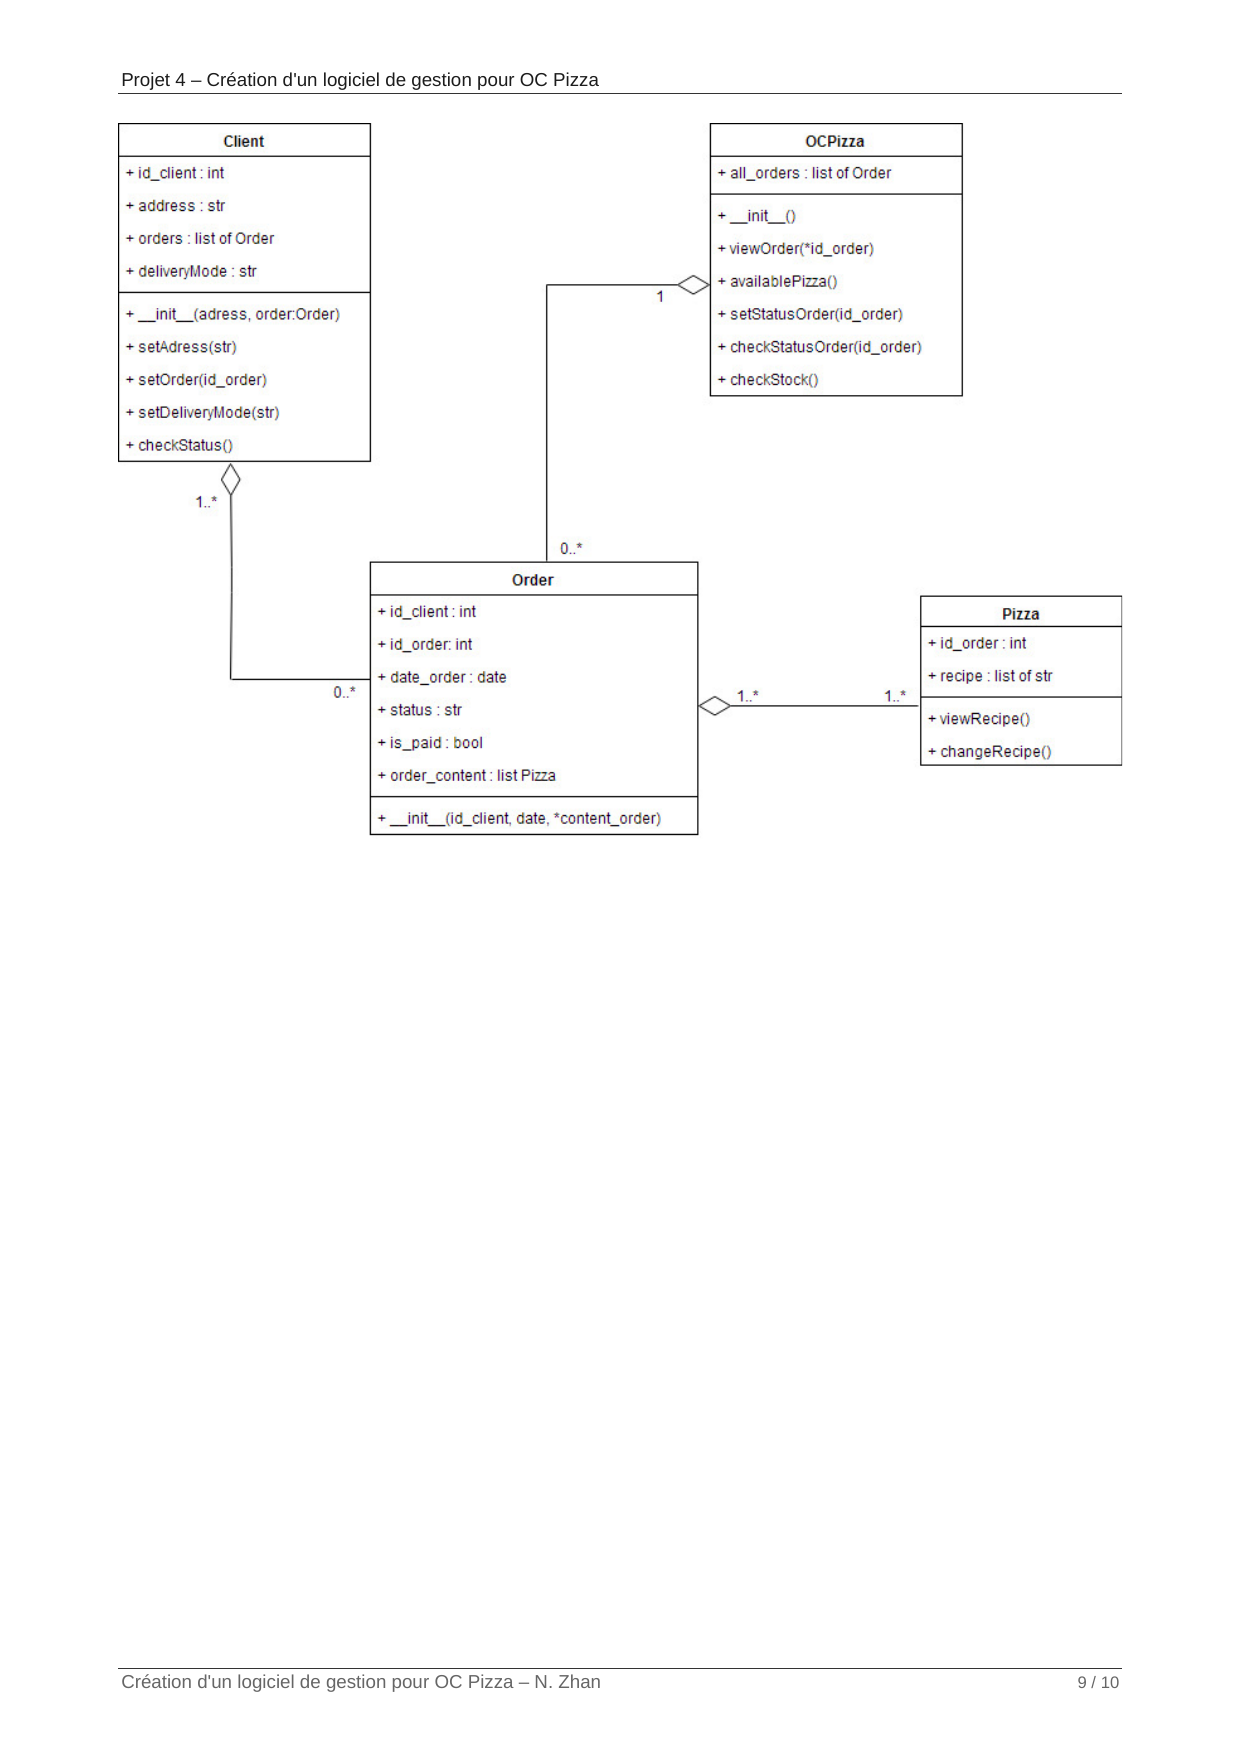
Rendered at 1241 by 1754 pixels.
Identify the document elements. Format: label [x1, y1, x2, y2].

picture [118, 123, 1123, 839]
